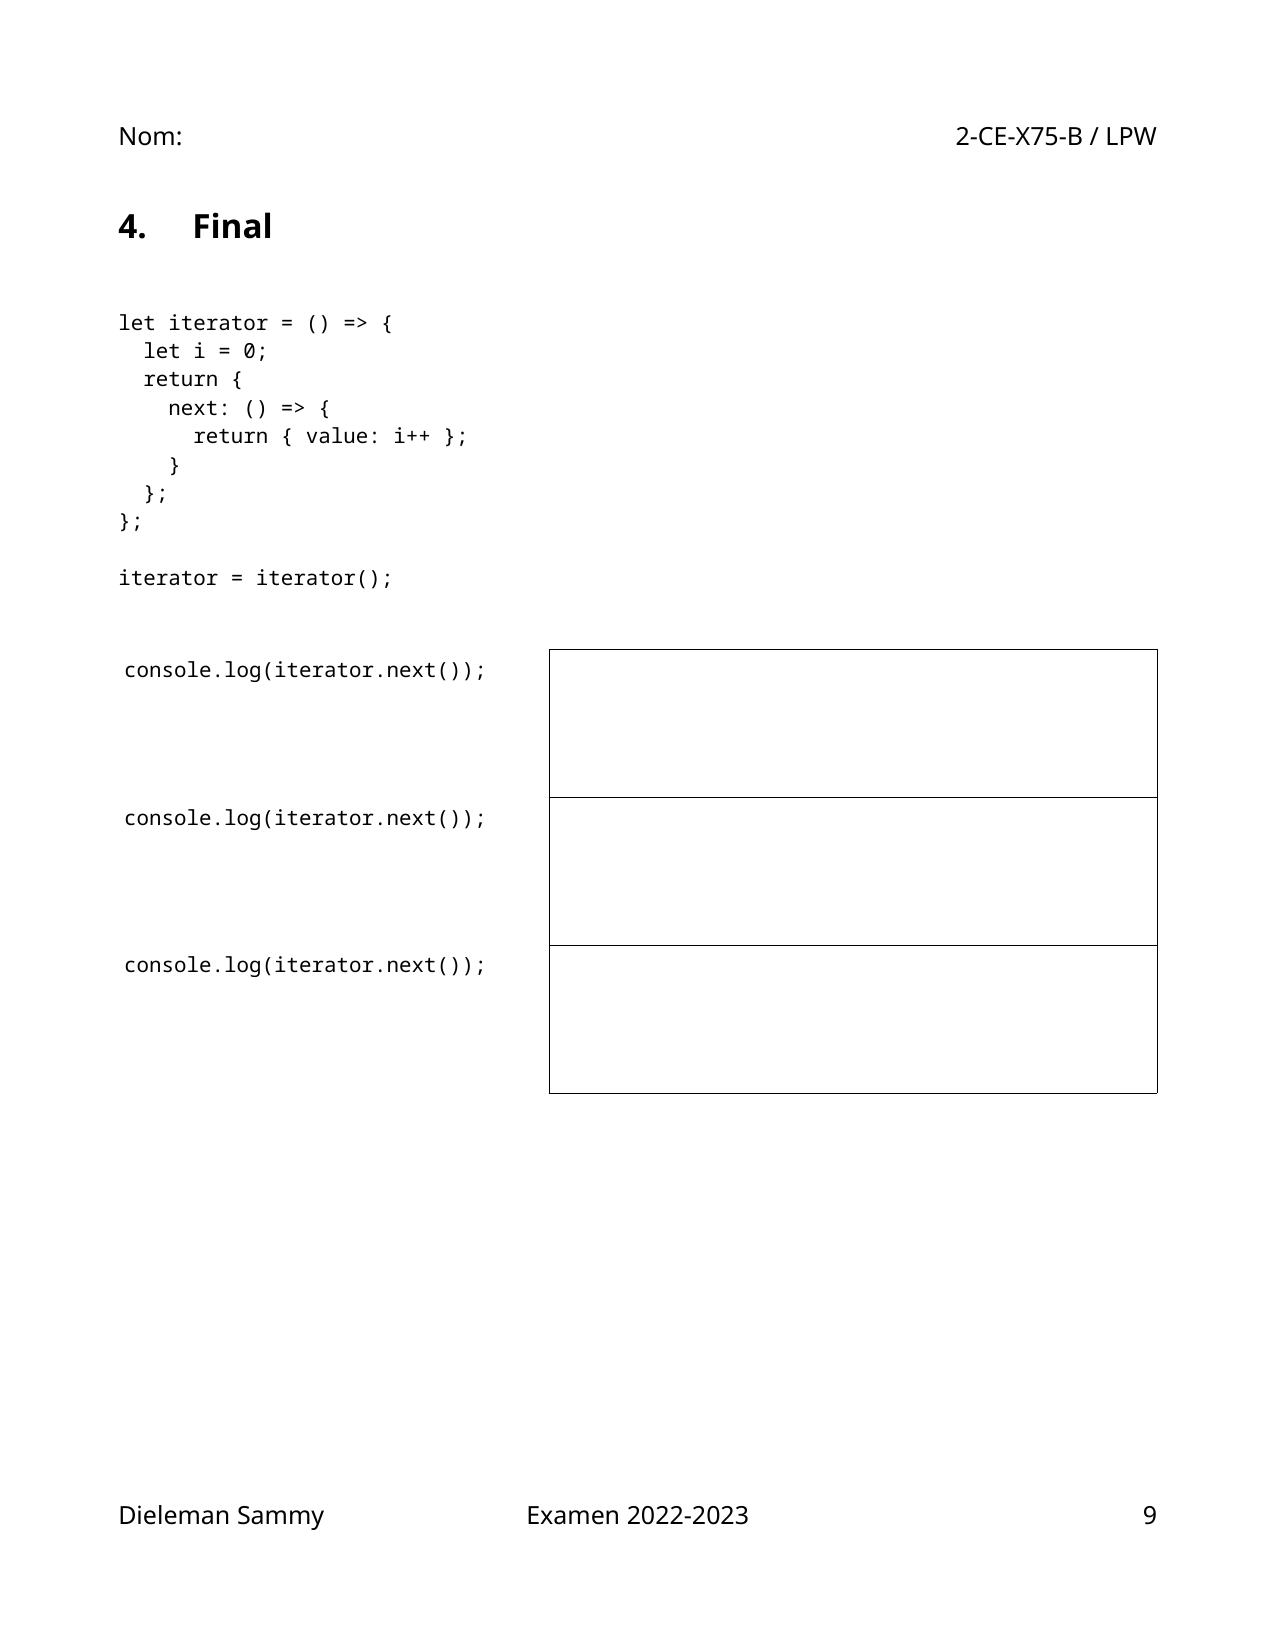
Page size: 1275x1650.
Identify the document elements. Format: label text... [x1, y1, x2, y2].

text }; [118, 478, 1157, 507]
text }; [118, 507, 1157, 535]
table_header console.log(iterator.next()); [118, 649, 549, 797]
text iterator = iterator(); [118, 563, 1157, 592]
text return { [118, 364, 1157, 393]
table_header console.log(iterator.next()); [118, 945, 549, 1092]
text let i = 0; [118, 336, 1157, 364]
table_header [550, 946, 1157, 1092]
text let iterator = () => { [118, 308, 1157, 336]
text next: () => { [118, 393, 1157, 421]
table_header [550, 650, 1157, 797]
table_header [550, 798, 1157, 944]
text } [118, 450, 1157, 478]
subtitle Final [118, 202, 1157, 248]
table_header console.log(iterator.next()); [118, 797, 549, 944]
text return { value: i++ }; [118, 421, 1157, 450]
